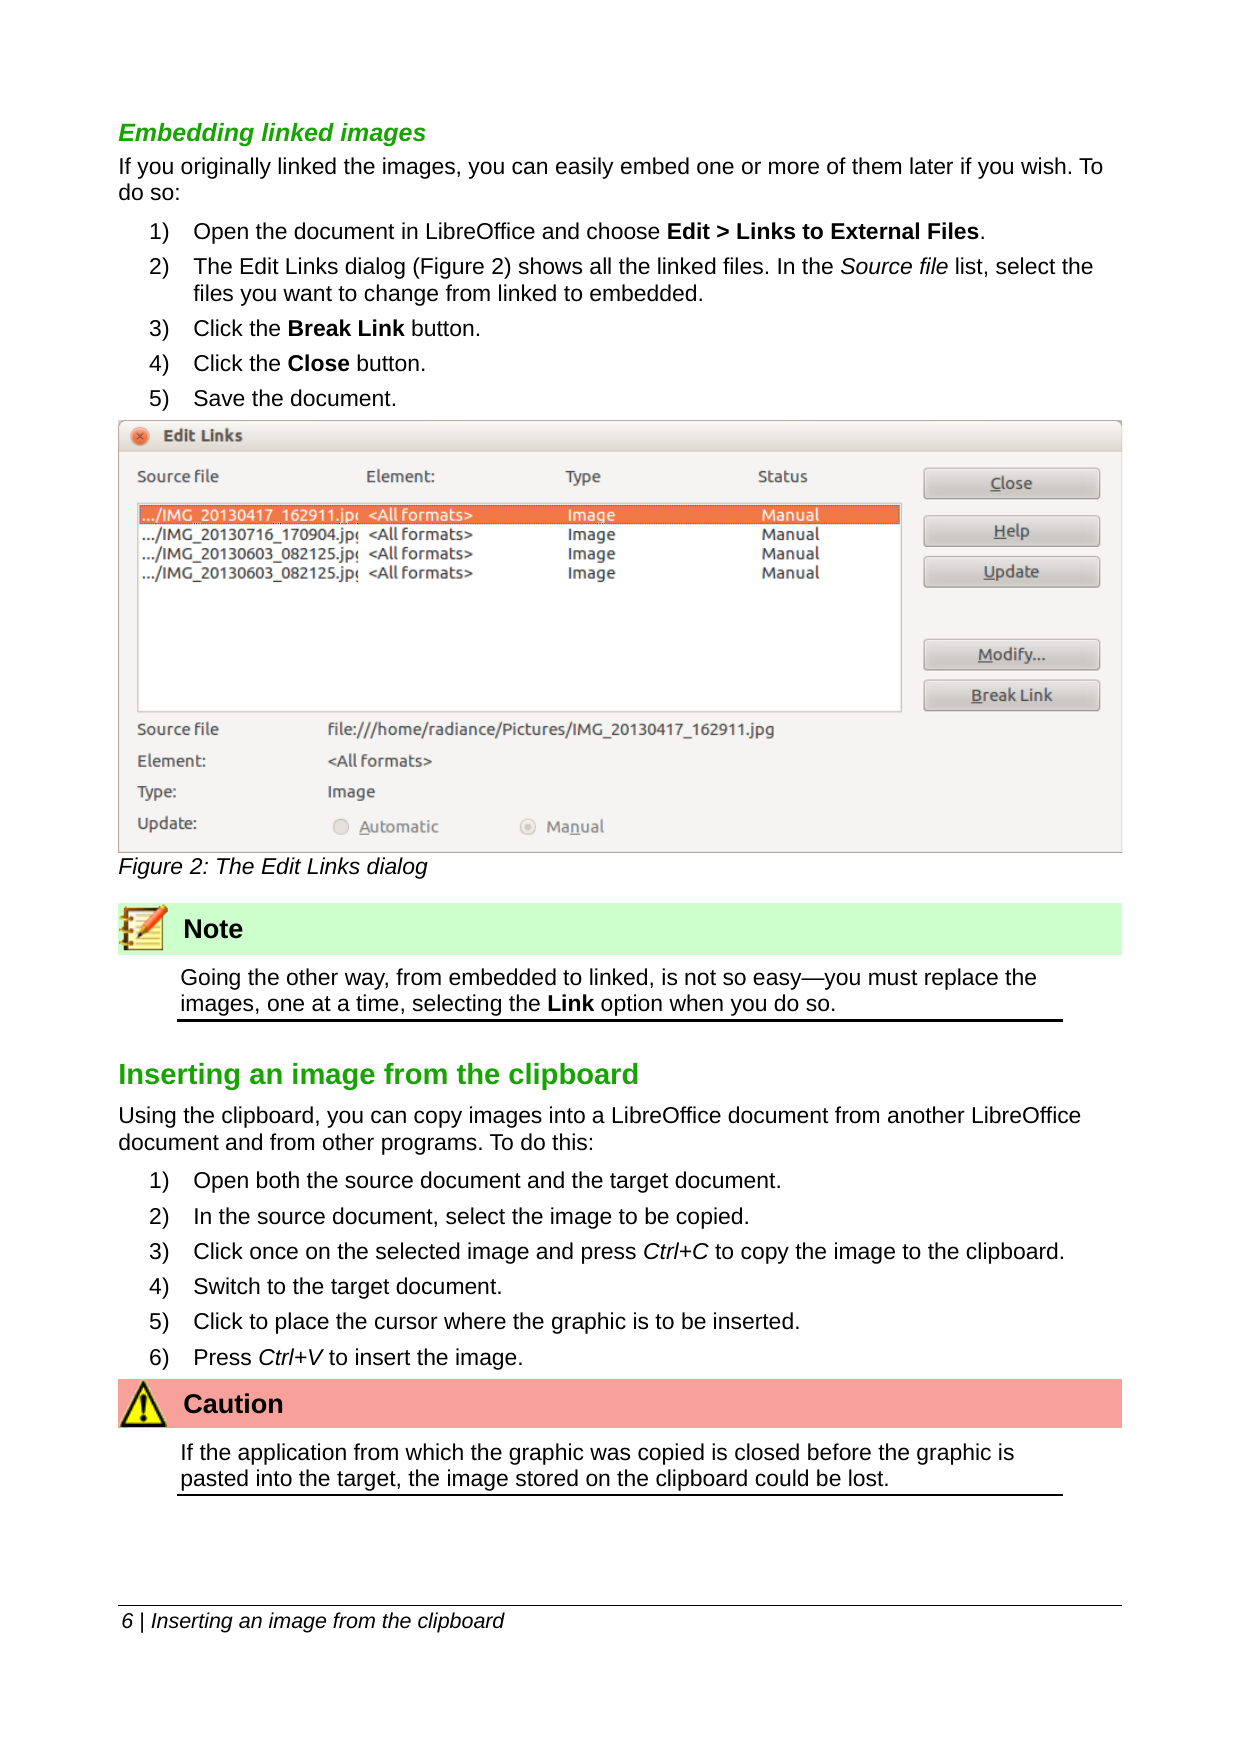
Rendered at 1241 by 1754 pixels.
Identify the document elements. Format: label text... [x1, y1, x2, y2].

picture [119, 903, 170, 954]
subtitle Note [118, 903, 1122, 955]
subtitle Embedding linked images [118, 118, 1122, 147]
list In the source document, select the image to be copied. [169, 1203, 1122, 1229]
list Using the clipboard, you can copy images into a LibreOffice document from another LibreOffice document and from other programs. To do this: [118, 1102, 1122, 1155]
list Open the document in LibreOffice and choose Edit > Links to External Files. [169, 218, 1122, 244]
picture [118, 420, 1123, 853]
list Switch to the target document. [169, 1273, 1122, 1299]
list Click to place the cursor where the graphic is to be inserted. [169, 1308, 1122, 1335]
list Click the Break Link button. [169, 315, 1122, 341]
list Press Ctrl+V to insert the image. [169, 1343, 1122, 1370]
text Figure 2: The Edit Links dialog [118, 853, 1122, 879]
list Click the Close button. [169, 350, 1122, 376]
subtitle Inserting an image from the clipboard [118, 1057, 1122, 1091]
picture [119, 1379, 167, 1427]
list Save the document. [169, 385, 1122, 412]
text If the application from which the graphic was copied is closed before the graphic is pasted into the target, the image stored on the clipboard could be lost. [177, 1436, 1063, 1494]
text Going the other way, from embedded to linked, is not so easy—you must replace the images, one at a time, selecting the Link option when you do so. [177, 961, 1063, 1019]
list The Edit Links dialog (Figure 2) shows all the linked files. In the Source file list, select the files you want to change from linked to embedded. [169, 253, 1122, 306]
list Click once on the selected image and press Ctrl+C to copy the image to the clipboard. [169, 1238, 1122, 1264]
subtitle Caution [118, 1379, 1122, 1428]
list Open both the source document and the target document. [169, 1167, 1122, 1194]
list If you originally linked the images, you can easily embed one or more of them later if you wish. To do so: [118, 153, 1122, 206]
